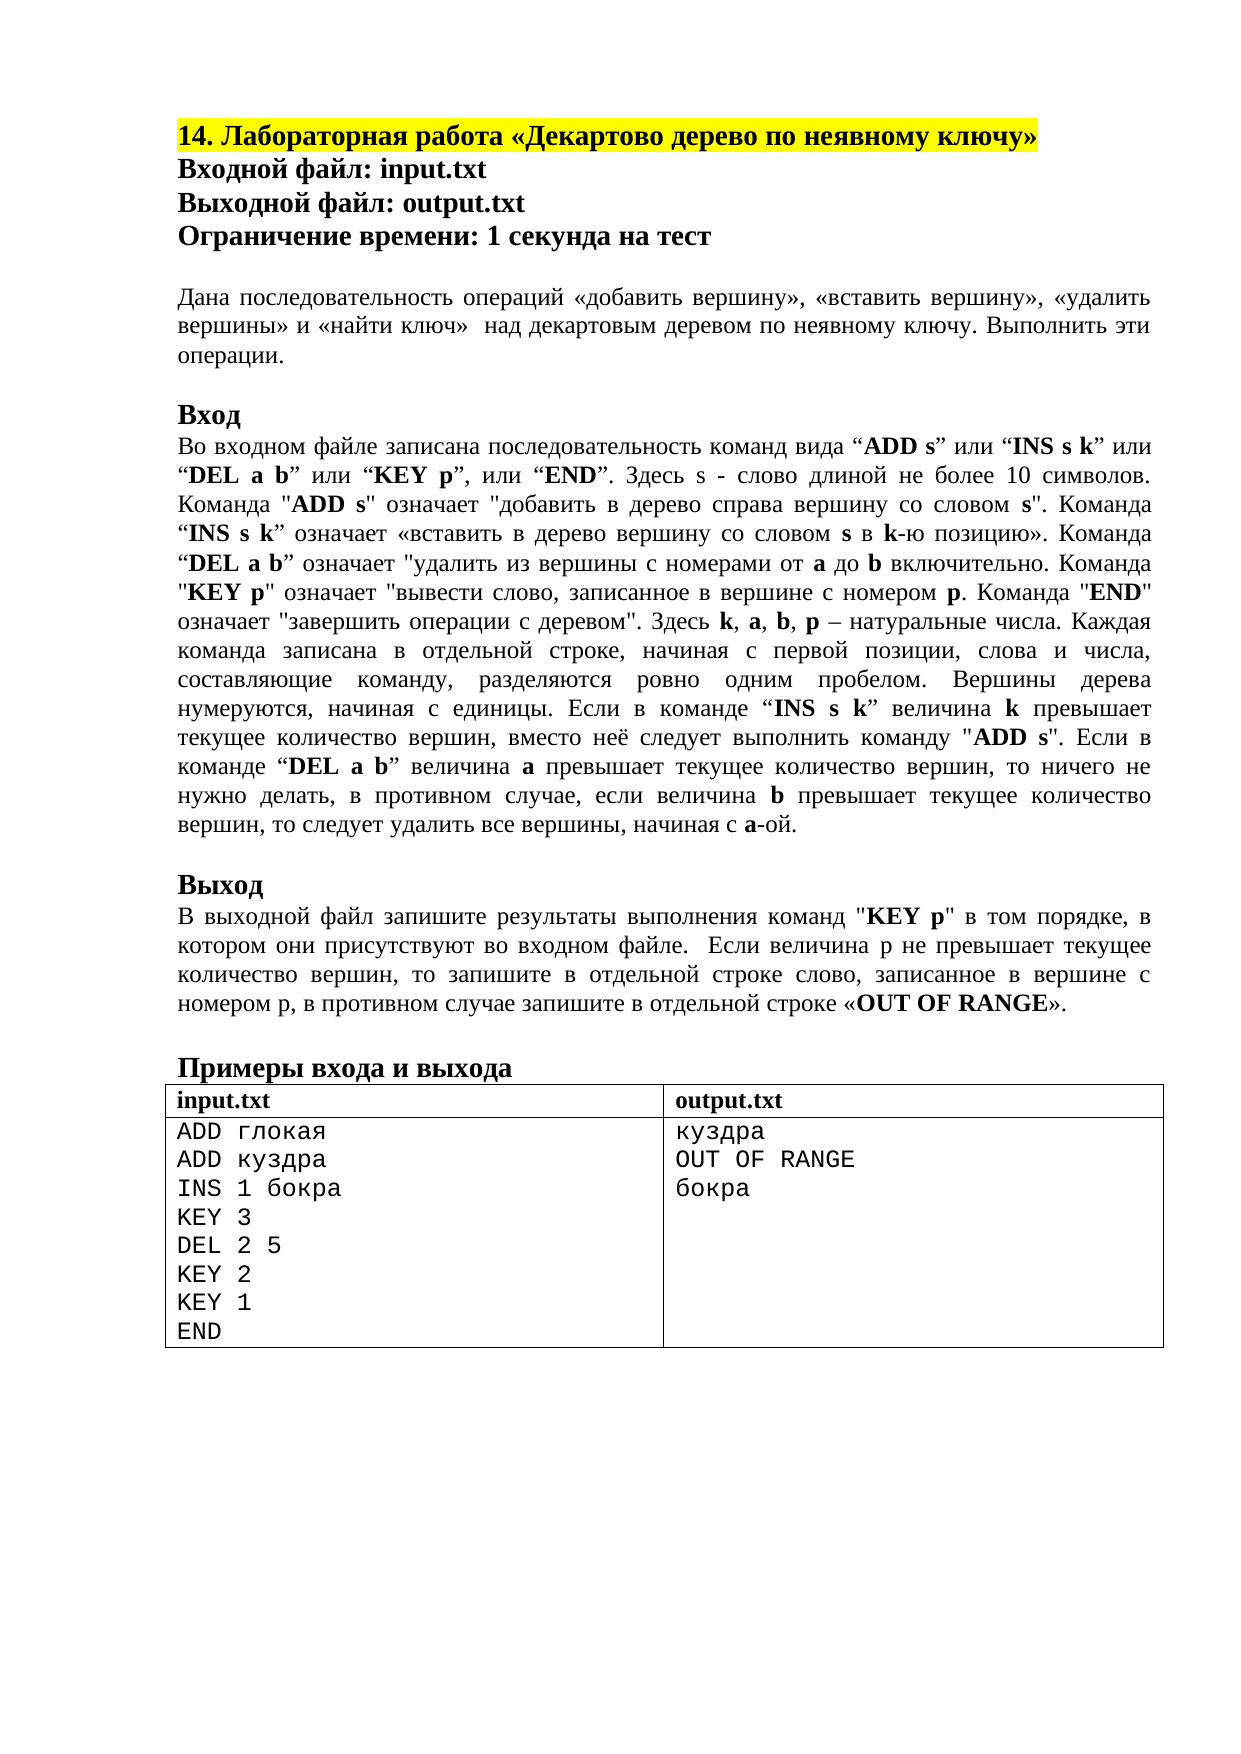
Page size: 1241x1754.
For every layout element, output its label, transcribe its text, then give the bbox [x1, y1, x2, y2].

table_header output.txt [664, 1085, 1163, 1117]
text Ограничение времени: 1 секунда на тест [177, 219, 1152, 252]
table_header input.txt [166, 1085, 663, 1117]
text 14. Лабораторная работа «Декартово дерево по неявному ключу» [177, 118, 1152, 152]
text Выход [177, 867, 1152, 901]
text Выходной файл: output.txt [177, 185, 1152, 219]
text Дана последовательность операций «добавить вершину», «вставить вершину», «удалить вершины» и «найти ключ» над декартовым деревом по неявному ключу. Выполнить эти операции. [177, 281, 1152, 368]
text Примеры входа и выхода [177, 1050, 1152, 1084]
text Во входном файле записана последовательность команд вида “ADD s” или “INS s k” или “DEL a b” или “KEY p”, или “END”. Здесь s - слово длиной не более 10 символов. Команда "ADD s" означает "добавить в дерево справа вершину со словом s". Команда “INS s k” означает «вставить в дерево вершину со словом s в k-ю позицию». Команда “DEL a b” означает "удалить из вершины с номерами от a до b включительно. Команда "KEY p" означает "вывести слово, записанное в вершине с номером p. Команда "END" означает "завершить операции с деревом". Здесь k, a, b, p – натуральные числа. Каждая команда записана в отдельной строке, начиная с первой позиции, слова и числа, составляющие команду, разделяются ровно одним пробелом. Вершины дерева нумеруются, начиная с единицы. Если в команде “INS s k” величина k превышает текущее количество вершин, вместо неё следует выполнить команду "ADD s". Если в команде “DEL a b” величина a превышает текущее количество вершин, то ничего не нужно делать, в противном случае, если величина b превышает текущее количество вершин, то следует удалить все вершины, начиная с a-ой. [177, 431, 1152, 838]
table_cell ADD глокая ADD куздра INS 1 бокра KEY 3 DEL 2 5 KEY 2 KEY 1 END [166, 1118, 663, 1347]
table_cell куздра OUT OF RANGE бокра [664, 1118, 1163, 1347]
text Входной файл: input.txt [177, 152, 1152, 185]
text В выходной файл запишите результаты выполнения команд "KEY p" в том порядке, в котором они присутствуют во входном файле. Если величина p не превышает текущее количество вершин, то запишите в отдельной строке слово, записанное в вершине с номером p, в противном случае запишите в отдельной строке «OUT OF RANGE». [177, 901, 1152, 1017]
text Вход [177, 398, 1152, 431]
